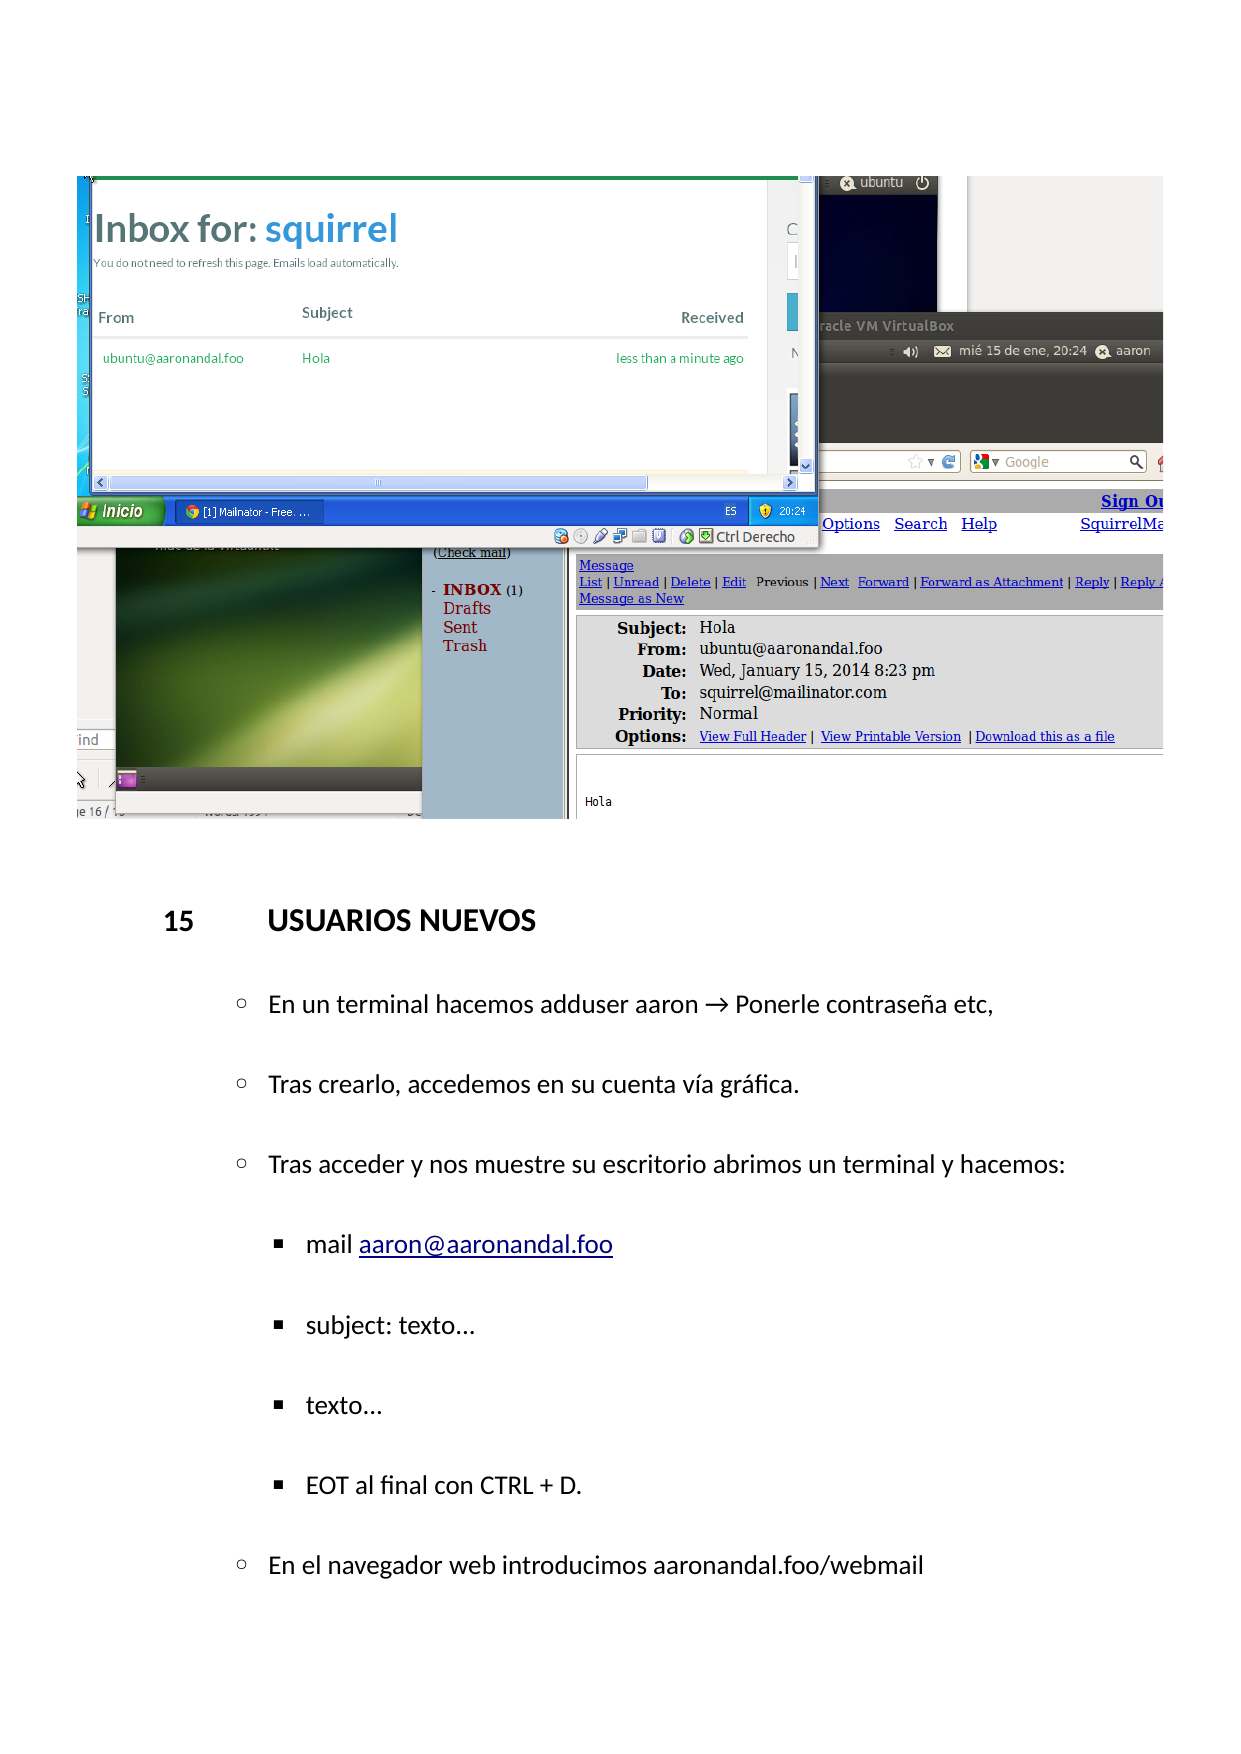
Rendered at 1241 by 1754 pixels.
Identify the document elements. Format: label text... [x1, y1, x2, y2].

list Tras acceder y nos muestre su escritorio abrimos un terminal y hacemos: [231, 1147, 1122, 1181]
list Tras crearlo, accedemos en su cuenta vía gráfica. [231, 1067, 1122, 1100]
list mail aaron@aaronandal.foo [268, 1228, 1122, 1261]
list texto... [268, 1388, 1122, 1421]
list USUARIOS NUEVOS [156, 899, 1122, 940]
list subject: texto... [268, 1308, 1122, 1341]
list En un terminal hacemos adduser aaron → Ponerle contraseña etc, [231, 987, 1122, 1020]
list EOT al final con CTRL + D. [268, 1468, 1122, 1501]
picture [77, 176, 1164, 819]
list En el navegador web introducimos aaronandal.foo/webmail [231, 1548, 1122, 1582]
